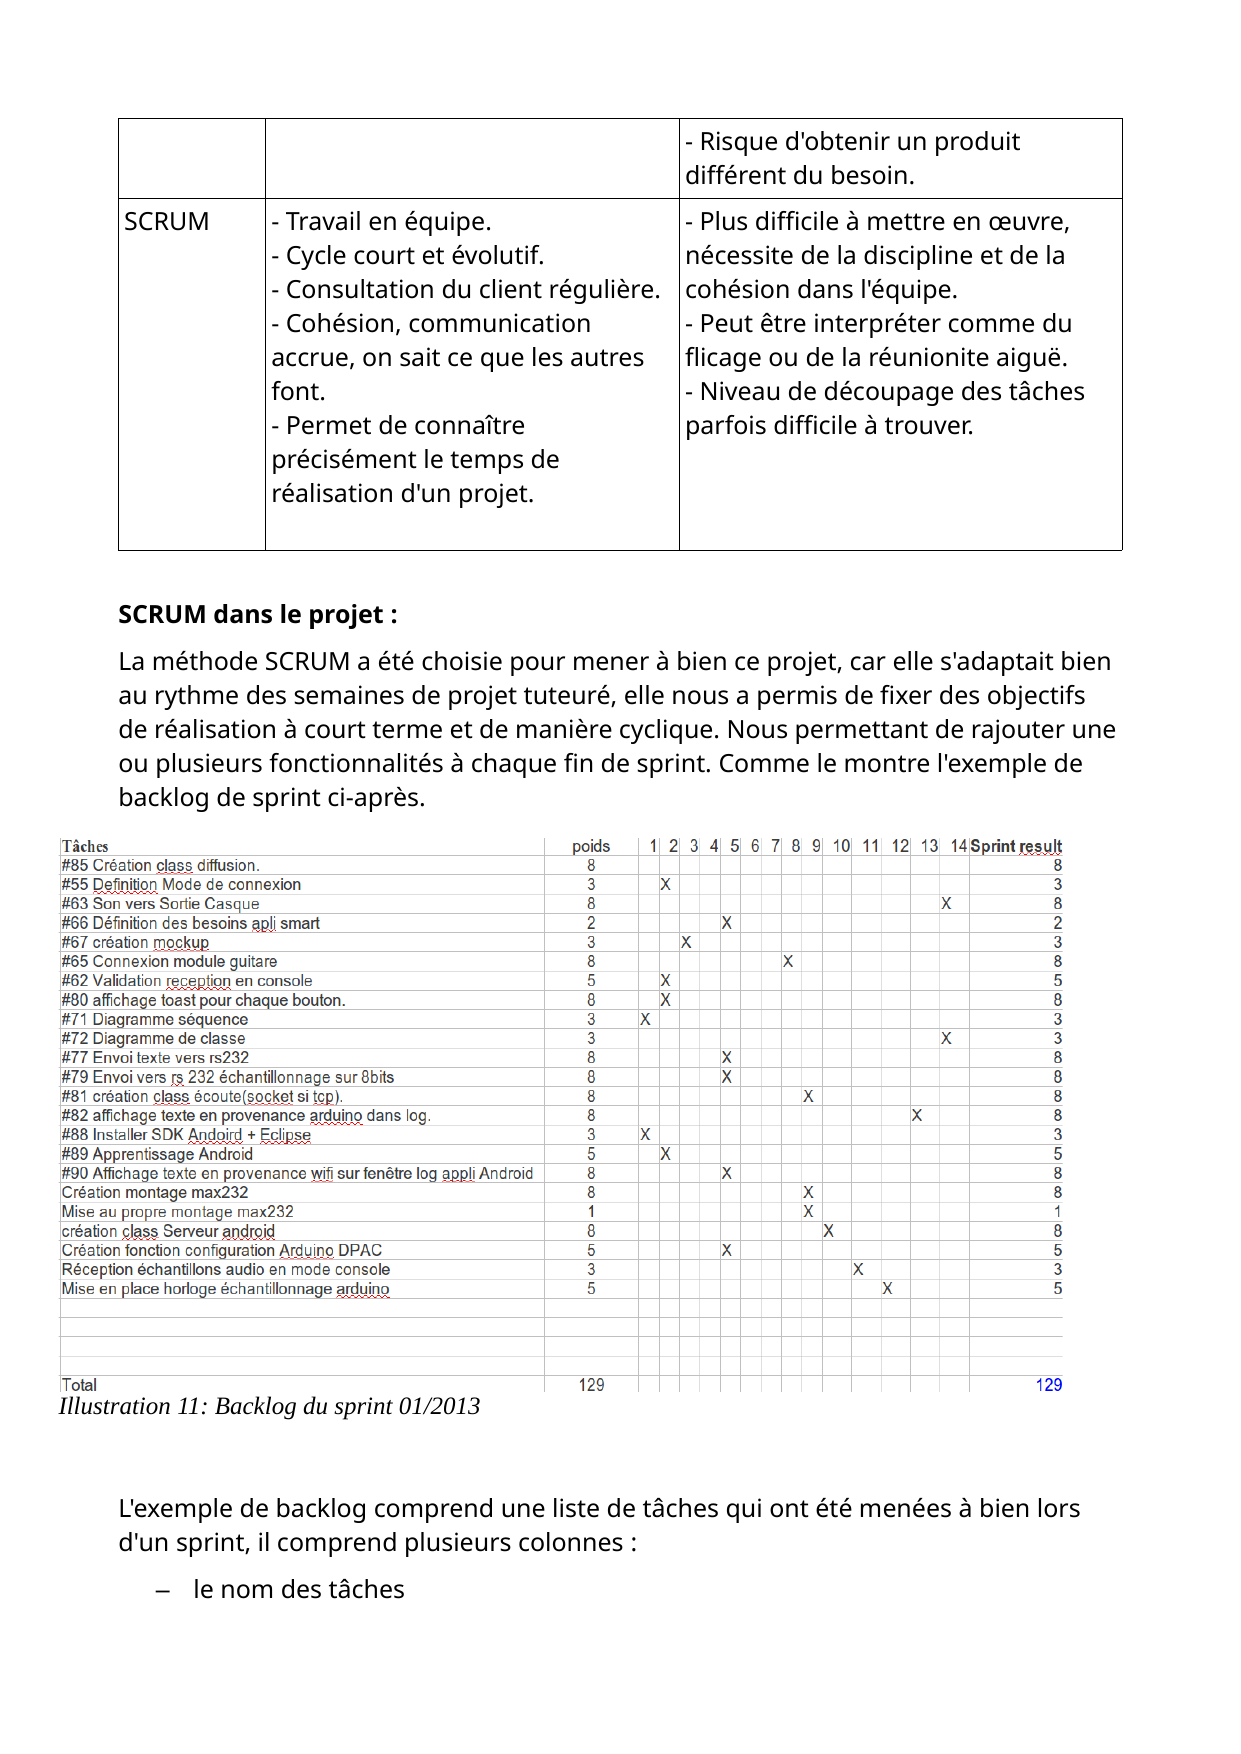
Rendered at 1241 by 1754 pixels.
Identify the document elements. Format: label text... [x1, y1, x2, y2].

table_cell - Risque d'obtenir un produit différent du besoin. [680, 119, 1122, 198]
table_cell - Travail en équipe. - Cycle court et évolutif. - Consultation du client régulière. - Cohésion, communication accrue, on sait ce que les autres font. - Permet de connaître précisément le temps de réalisation d'un projet. [266, 199, 679, 550]
table_cell - Plus difficile à mettre en œuvre, nécessite de la discipline et de la cohésion dans l'équipe. - Peut être interpréter comme du flicage ou de la réunionite aiguë. - Niveau de découpage des tâches parfois difficile à trouver. [680, 199, 1122, 550]
text Illustration 11: Backlog du sprint 01/2013 [58, 838, 1182, 1420]
text SCRUM dans le projet : [118, 597, 1122, 631]
table_cell [266, 119, 679, 198]
picture [58, 838, 1063, 1392]
list le nom des tâches [156, 1572, 1122, 1606]
text L'exemple de backlog comprend une liste de tâches qui ont été menées à bien lors d'un sprint, il comprend plusieurs colonnes : [118, 1491, 1122, 1559]
table_cell [119, 119, 265, 198]
table_cell SCRUM [119, 199, 265, 550]
text La méthode SCRUM a été choisie pour mener à bien ce projet, car elle s'adaptait bien au rythme des semaines de projet tuteuré, elle nous a permis de fixer des objectifs de réalisation à court terme et de manière cyclique. Nous permettant de rajouter une ou plusieurs fonctionnalités à chaque fin de sprint. Comme le montre l'exemple de backlog de sprint ci-après. [118, 643, 1122, 813]
